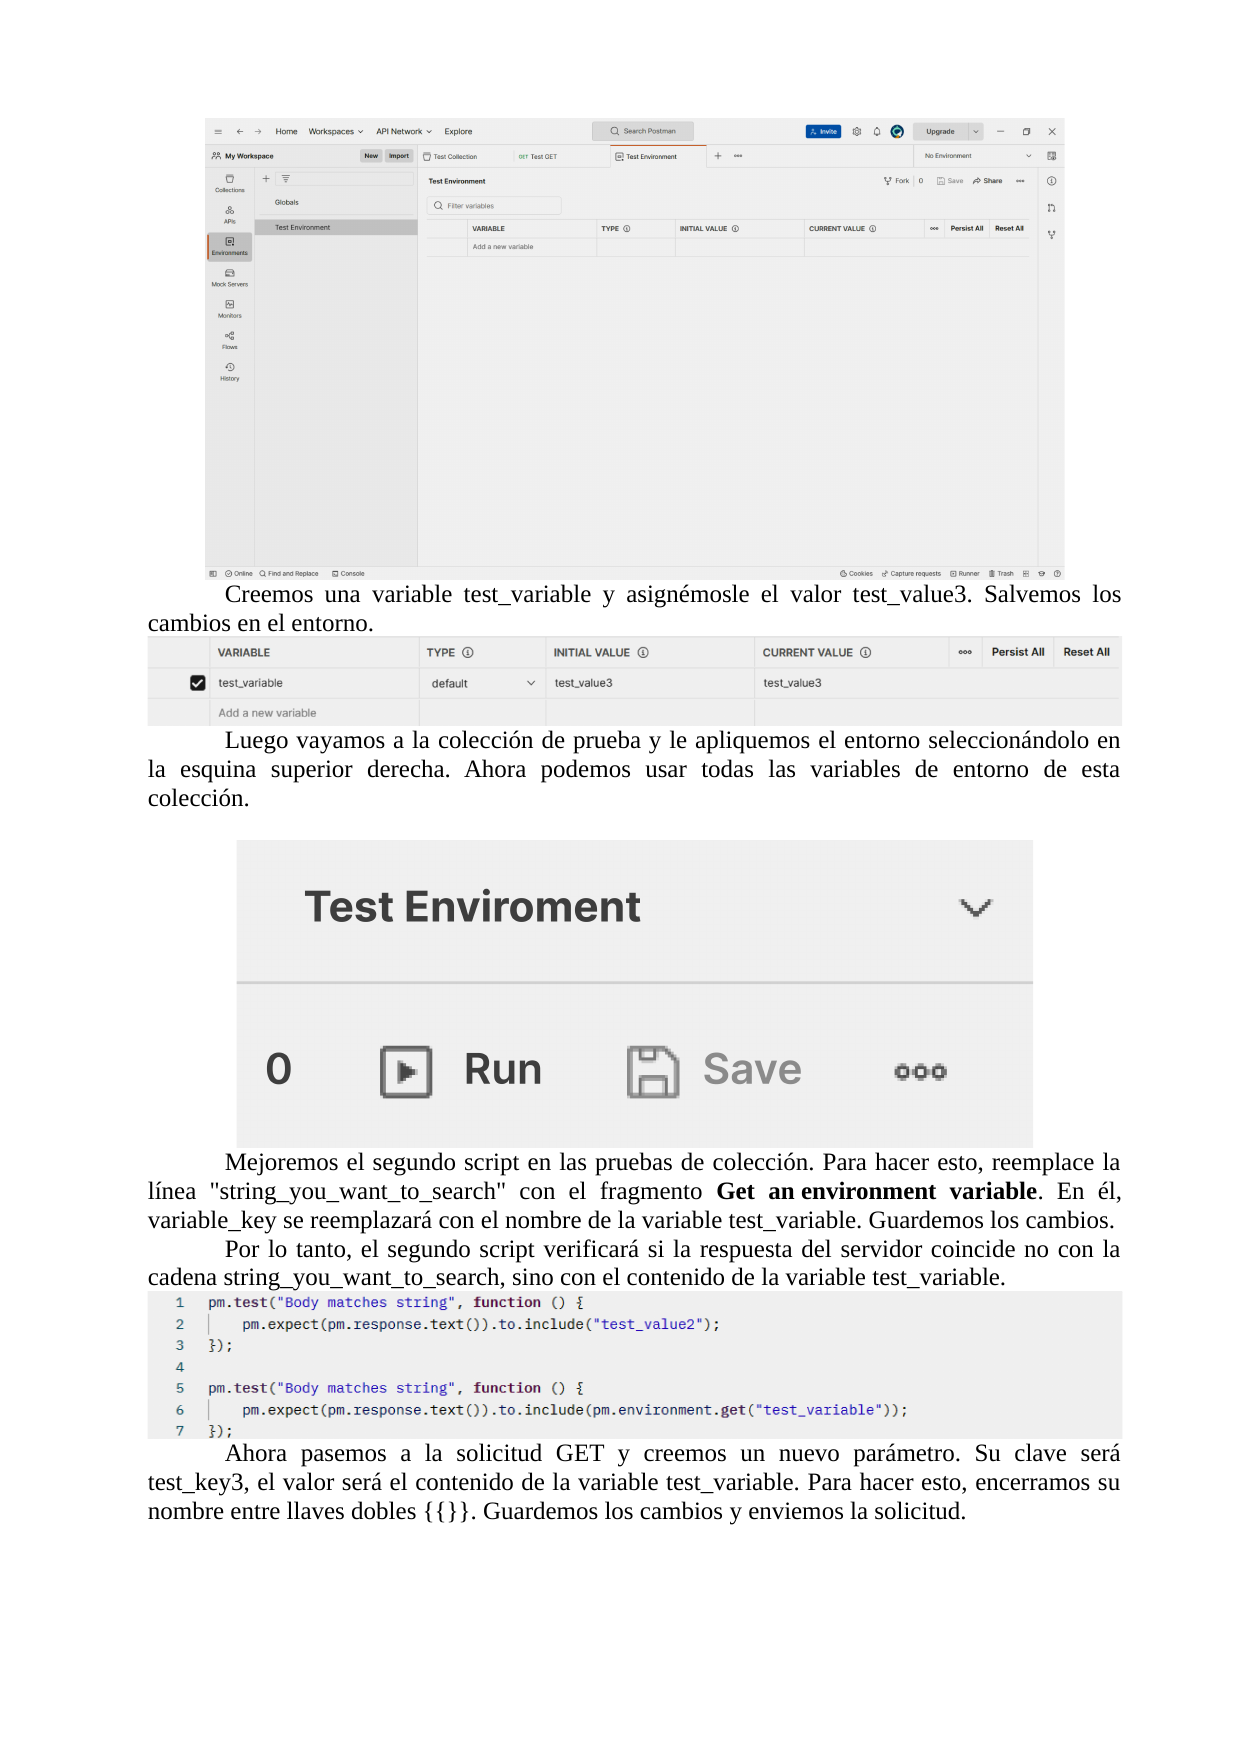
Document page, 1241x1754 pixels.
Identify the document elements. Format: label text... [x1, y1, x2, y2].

picture [147, 1291, 1123, 1439]
text Mejoremos el segundo script en las pruebas de colección. Para hacer esto, reemplace la línea "string_you_want_to_search" con el fragmento Get an environment variable. En él, variable_key se reemplazará con el nombre de la variable test_variable. Guardemos los cambios. [148, 840, 1122, 1234]
picture [205, 118, 1065, 580]
picture [147, 636, 1123, 726]
text Ahora pasemos a la solicitud GET y creemos un nuevo parámetro. Su clave será test_key3, el valor será el contenido de la variable test_variable. Para hacer esto, encerramos su nombre entre llaves dobles {{}}. Guardemos los cambios y enviemos la solicitud. [148, 1439, 1122, 1525]
picture [236, 840, 1034, 1148]
text Por lo tanto, el segundo script verificará si la respuesta del servidor coincide no con la cadena string_you_want_to_search, sino con el contenido de la variable test_variable. [148, 1234, 1122, 1291]
text Luego vayamos a la colección de prueba y le apliquemos el entorno seleccionándolo en la esquina superior derecha. Ahora podemos usar todas las variables de entorno de esta colección. [148, 726, 1122, 811]
text Creemos una variable test_variable y asignémosle el valor test_value3. Salvemos los cambios en el entorno. [148, 118, 1122, 636]
